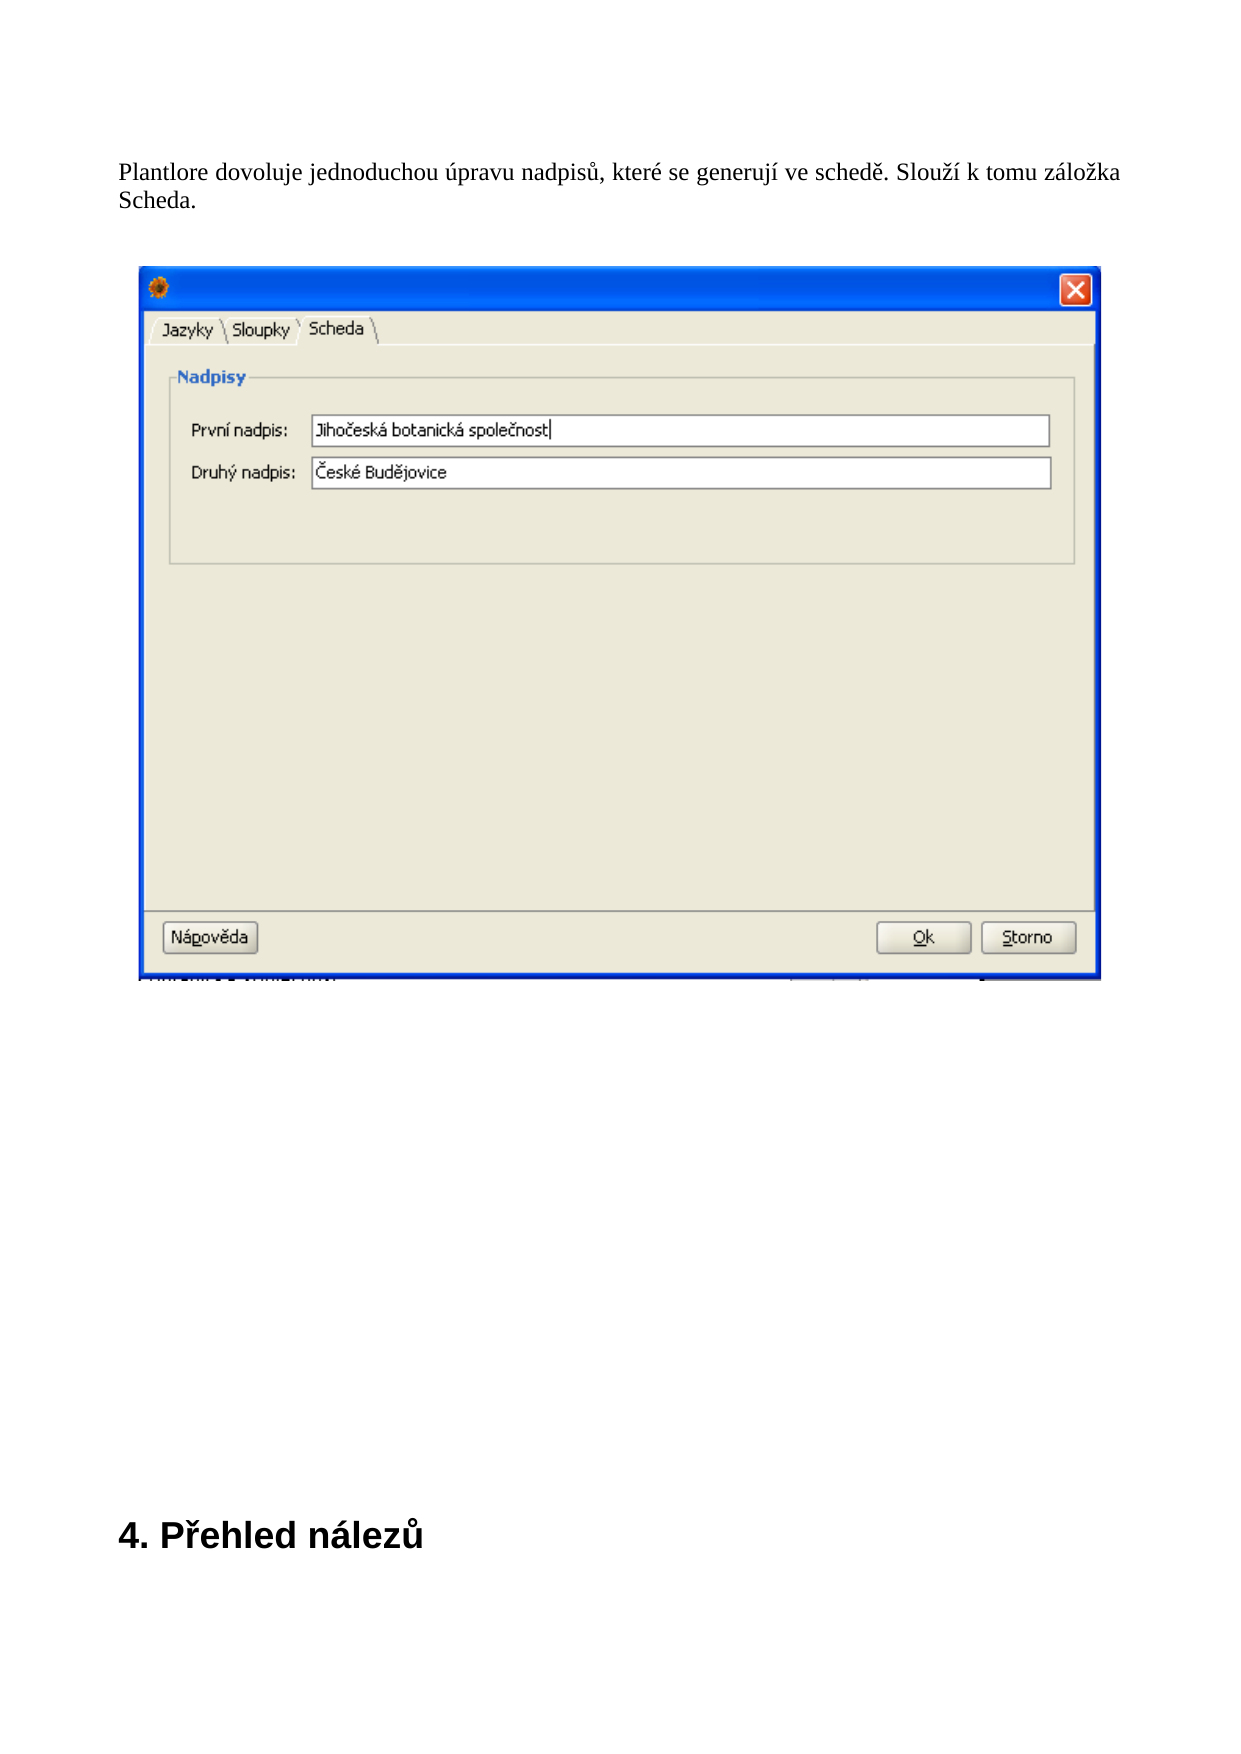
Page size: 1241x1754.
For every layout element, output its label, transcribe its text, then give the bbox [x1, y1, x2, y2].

text Plantlore dovoluje jednoduchou úpravu nadpisů, které se generují ve schedě. Slouží k tomu záložka Scheda. [118, 158, 1122, 214]
picture [138, 266, 1102, 981]
subtitle 4. Přehled nálezů [118, 1515, 1122, 1557]
